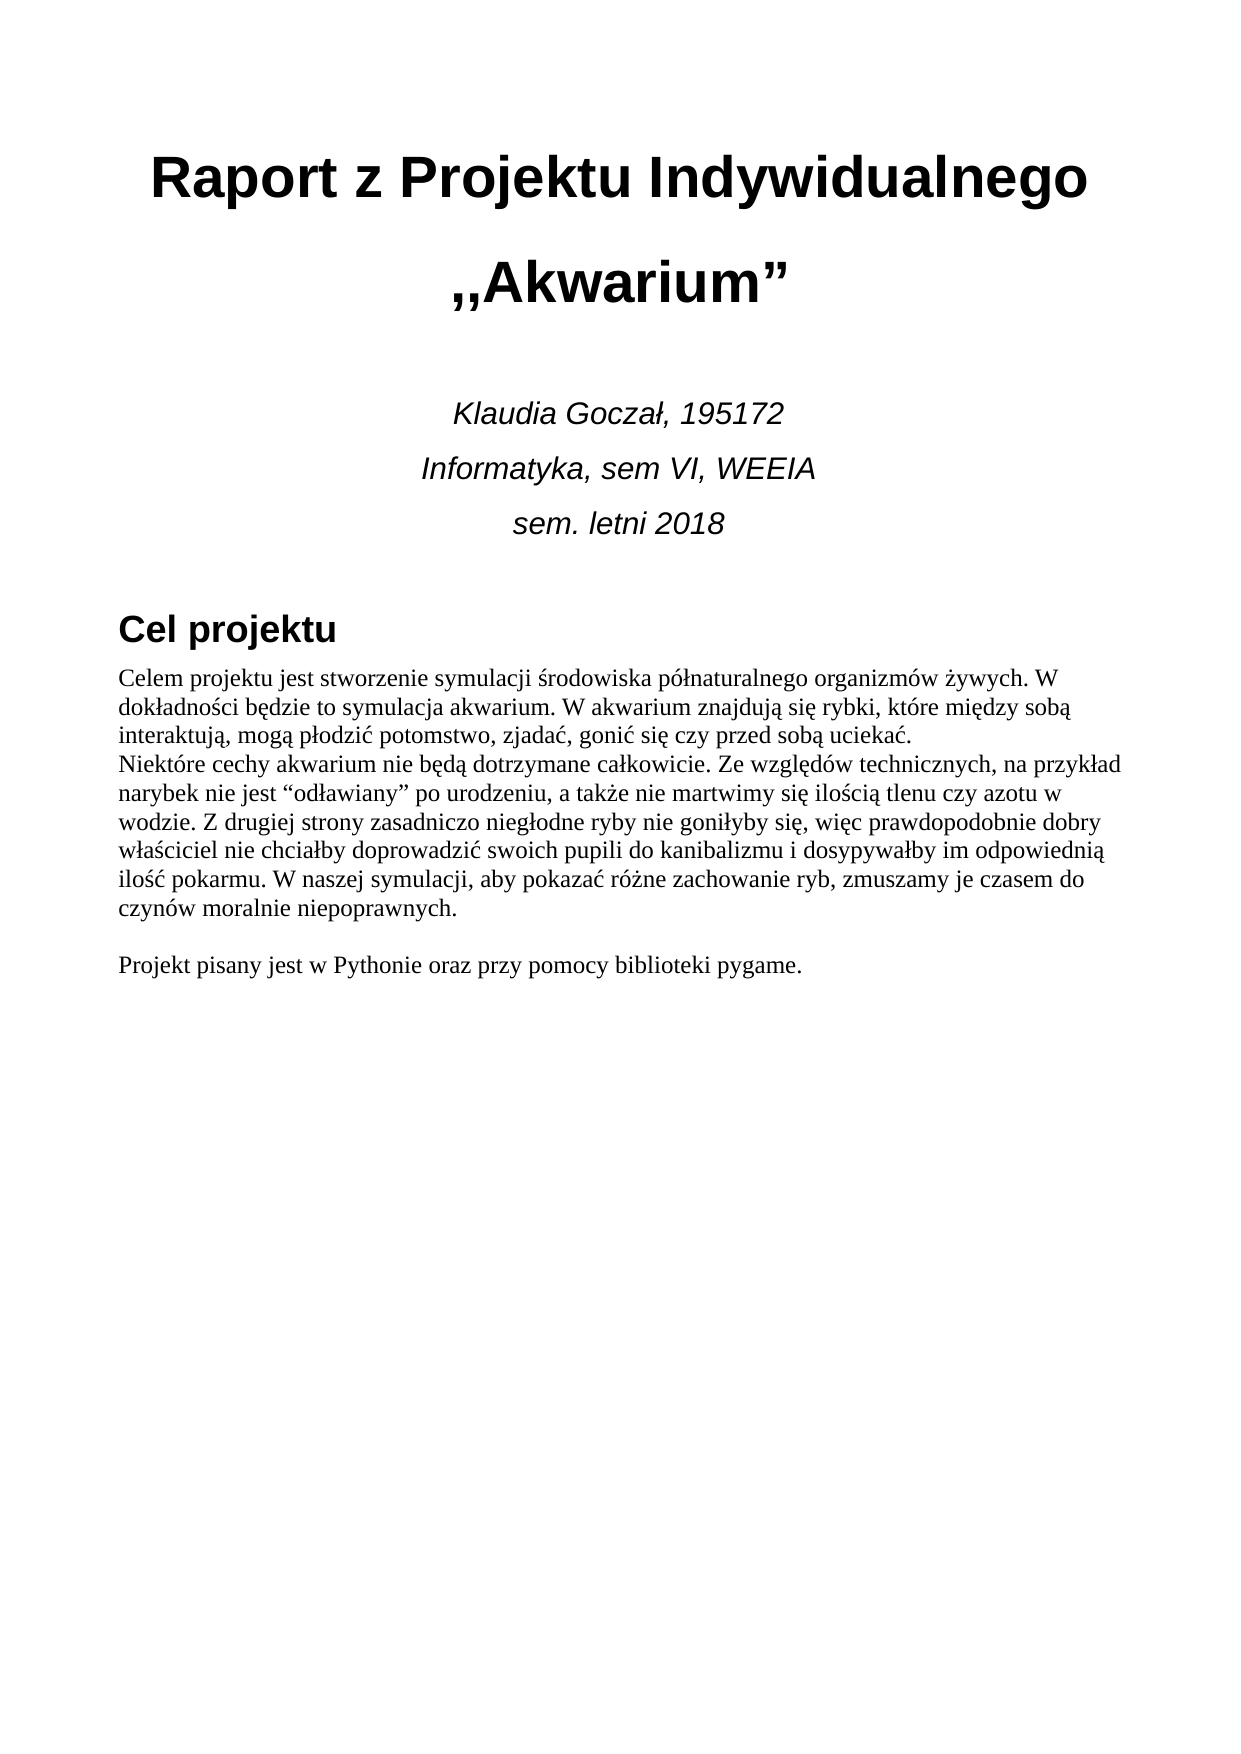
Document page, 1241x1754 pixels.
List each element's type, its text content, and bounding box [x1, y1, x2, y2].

subtitle sem. letni 2018 [118, 505, 1122, 541]
title Raport z Projektu Indywidualnego [118, 143, 1122, 210]
text Projekt pisany jest w Pythonie oraz przy pomocy biblioteki pygame. [118, 951, 1122, 979]
subtitle Klaudia Goczał, 195172 [118, 395, 1122, 431]
text Celem projektu jest stworzenie symulacji środowiska półnaturalnego organizmów żywych. W dokładności będzie to symulacja akwarium. W akwarium znajdują się rybki, które między sobą interaktują, mogą płodzić potomstwo, zjadać, gonić się czy przed sobą uciekać. [118, 663, 1122, 749]
title ,,Akwarium” [118, 248, 1122, 315]
subtitle Informatyka, sem VI, WEEIA [118, 450, 1122, 486]
subtitle Cel projektu [118, 607, 1122, 651]
text Niektóre cechy akwarium nie będą dotrzymane całkowicie. Ze względów technicznych, na przykład narybek nie jest “odławiany” po urodzeniu, a także nie martwimy się ilością tlenu czy azotu w wodzie. Z drugiej strony zasadniczo niegłodne ryby nie goniłyby się, więc prawdopodobnie dobry właściciel nie chciałby doprowadzić swoich pupili do kanibalizmu i dosypywałby im odpowiednią ilość pokarmu. W naszej symulacji, aby pokazać różne zachowanie ryb, zmuszamy je czasem do czynów moralnie niepoprawnych. [118, 749, 1122, 922]
